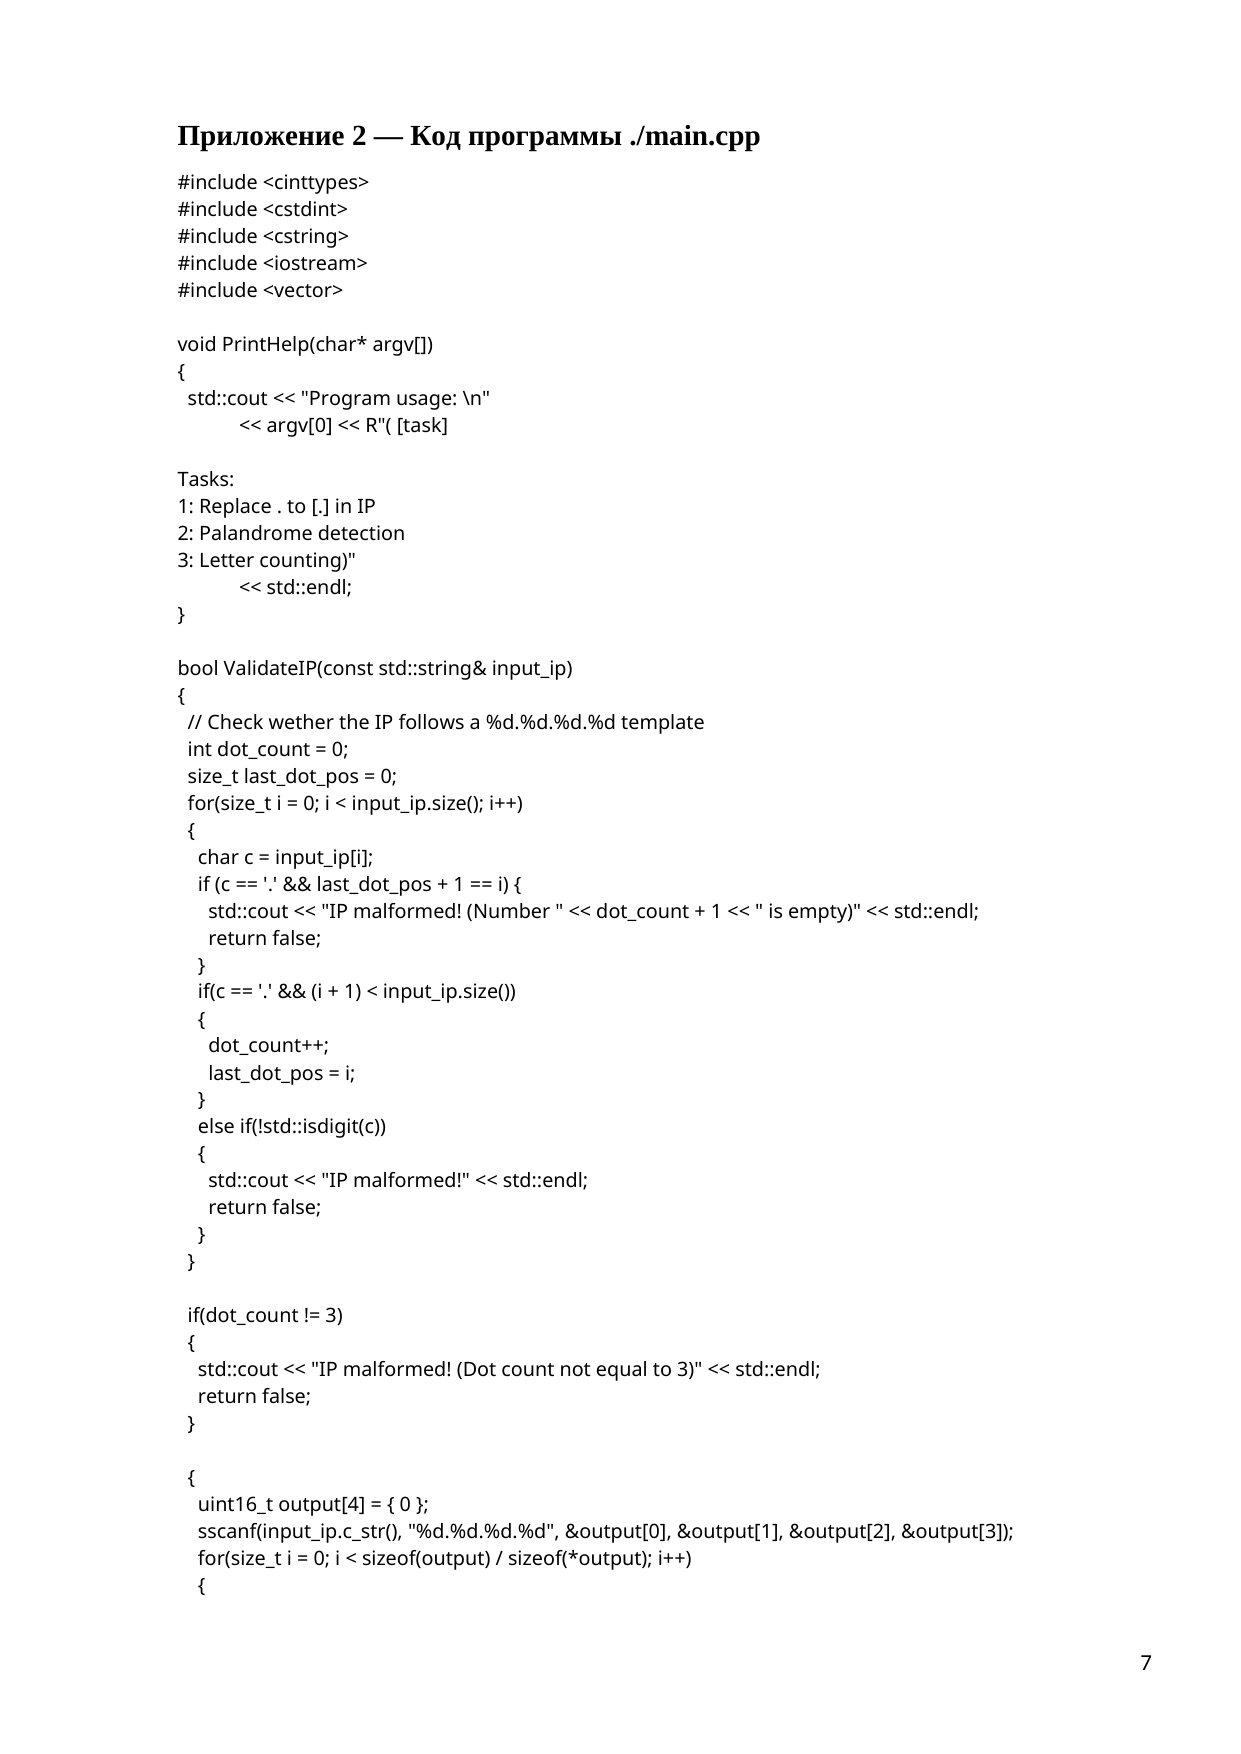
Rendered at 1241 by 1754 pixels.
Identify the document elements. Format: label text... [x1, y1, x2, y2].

text #include <cstring> [177, 222, 1152, 249]
text { [177, 816, 1152, 843]
text { [177, 357, 1152, 384]
text last_dot_pos = i; [177, 1059, 1152, 1086]
text << std::endl; [177, 573, 1152, 600]
text size_t last_dot_pos = 0; [177, 762, 1152, 789]
text for(size_t i = 0; i < sizeof(output) / sizeof(*output); i++) [177, 1544, 1152, 1571]
text { [177, 1005, 1152, 1032]
text int dot_count = 0; [177, 735, 1152, 762]
text void PrintHelp(char* argv[]) [177, 330, 1152, 357]
text { [177, 1328, 1152, 1356]
text for(size_t i = 0; i < input_ip.size(); i++) [177, 789, 1152, 816]
text { [177, 1571, 1152, 1598]
text return false; [177, 1382, 1152, 1409]
text 1: Replace . to [.] in IP [177, 492, 1152, 519]
text sscanf(input_ip.c_str(), "%d.%d.%d.%d", &output[0], &output[1], &output[2], &output[3]); [177, 1517, 1152, 1544]
text { [177, 681, 1152, 708]
text } [177, 1248, 1152, 1274]
text if (c == '.' && last_dot_pos + 1 == i) { [177, 870, 1152, 897]
text bool ValidateIP(const std::string& input_ip) [177, 654, 1152, 681]
text } [177, 1221, 1152, 1248]
text dot_count++; [177, 1032, 1152, 1059]
text std::cout << "IP malformed!" << std::endl; [177, 1167, 1152, 1194]
text std::cout << "IP malformed! (Dot count not equal to 3)" << std::endl; [177, 1356, 1152, 1382]
text 2: Palandrome detection [177, 519, 1152, 546]
text } [177, 951, 1152, 978]
text { [177, 1140, 1152, 1167]
text std::cout << "IP malformed! (Number " << dot_count + 1 << " is empty)" << std::endl; [177, 897, 1152, 924]
text char c = input_ip[i]; [177, 843, 1152, 870]
text #include <iostream> [177, 249, 1152, 276]
text if(dot_count != 3) [177, 1302, 1152, 1328]
text return false; [177, 1194, 1152, 1221]
text Приложение 2 — Код программы ./main.cpp [177, 118, 1152, 152]
text } [177, 600, 1152, 627]
text { [177, 1463, 1152, 1490]
text std::cout << "Program usage: \n" [177, 384, 1152, 411]
text if(c == '.' && (i + 1) < input_ip.size()) [177, 978, 1152, 1005]
text << argv[0] << R"( [task] [177, 411, 1152, 438]
text return false; [177, 924, 1152, 951]
text #include <vector> [177, 276, 1152, 303]
text } [177, 1409, 1152, 1436]
text #include <cstdint> [177, 195, 1152, 222]
text Tasks: [177, 465, 1152, 492]
text uint16_t output[4] = { 0 }; [177, 1490, 1152, 1517]
text } [177, 1086, 1152, 1113]
text 3: Letter counting)" [177, 546, 1152, 573]
text // Check wether the IP follows a %d.%d.%d.%d template [177, 708, 1152, 735]
text else if(!std::isdigit(c)) [177, 1113, 1152, 1140]
text #include <cinttypes> [177, 168, 1152, 195]
